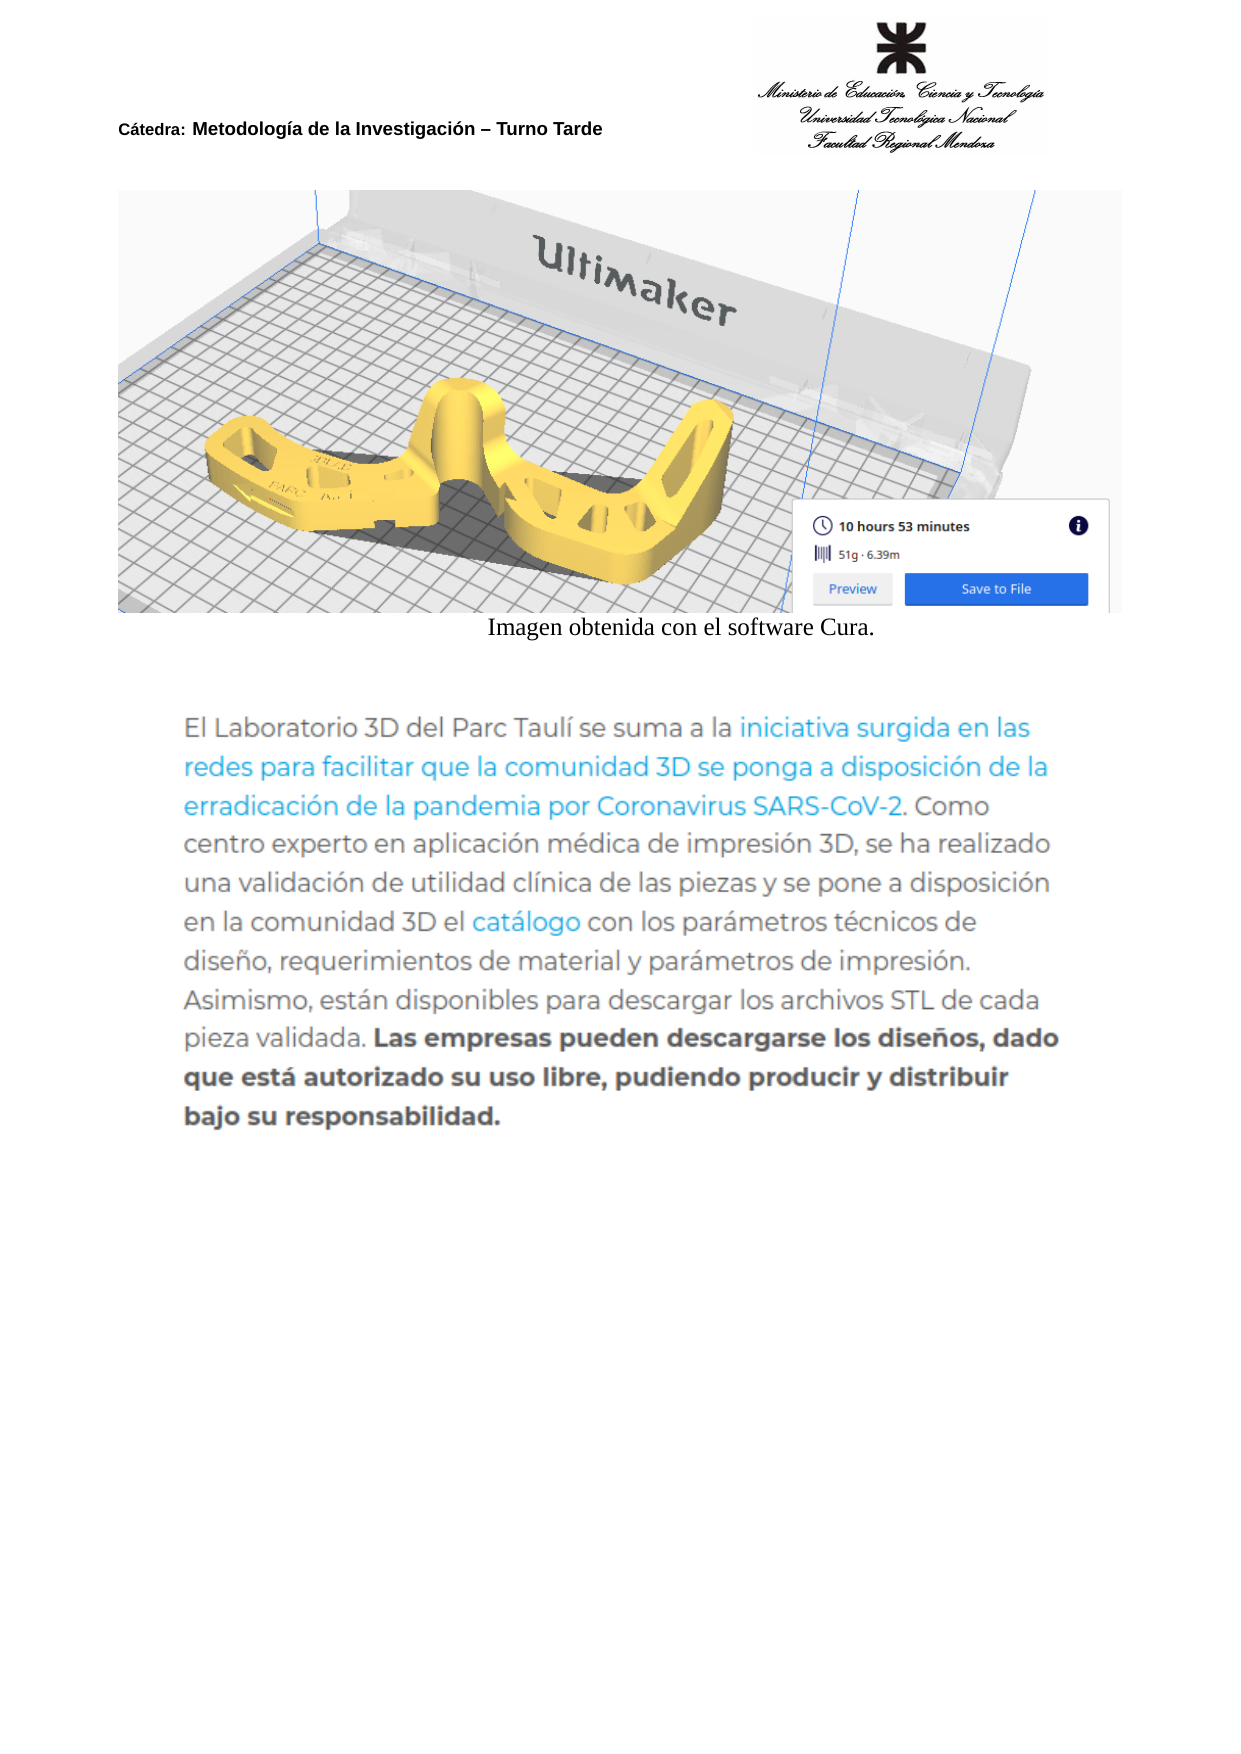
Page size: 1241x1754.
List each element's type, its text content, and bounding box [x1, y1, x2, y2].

picture [118, 190, 1123, 613]
picture [169, 698, 1071, 1163]
text Imagen obtenida con el software Cura. [118, 613, 1122, 641]
picture [754, 17, 1048, 155]
